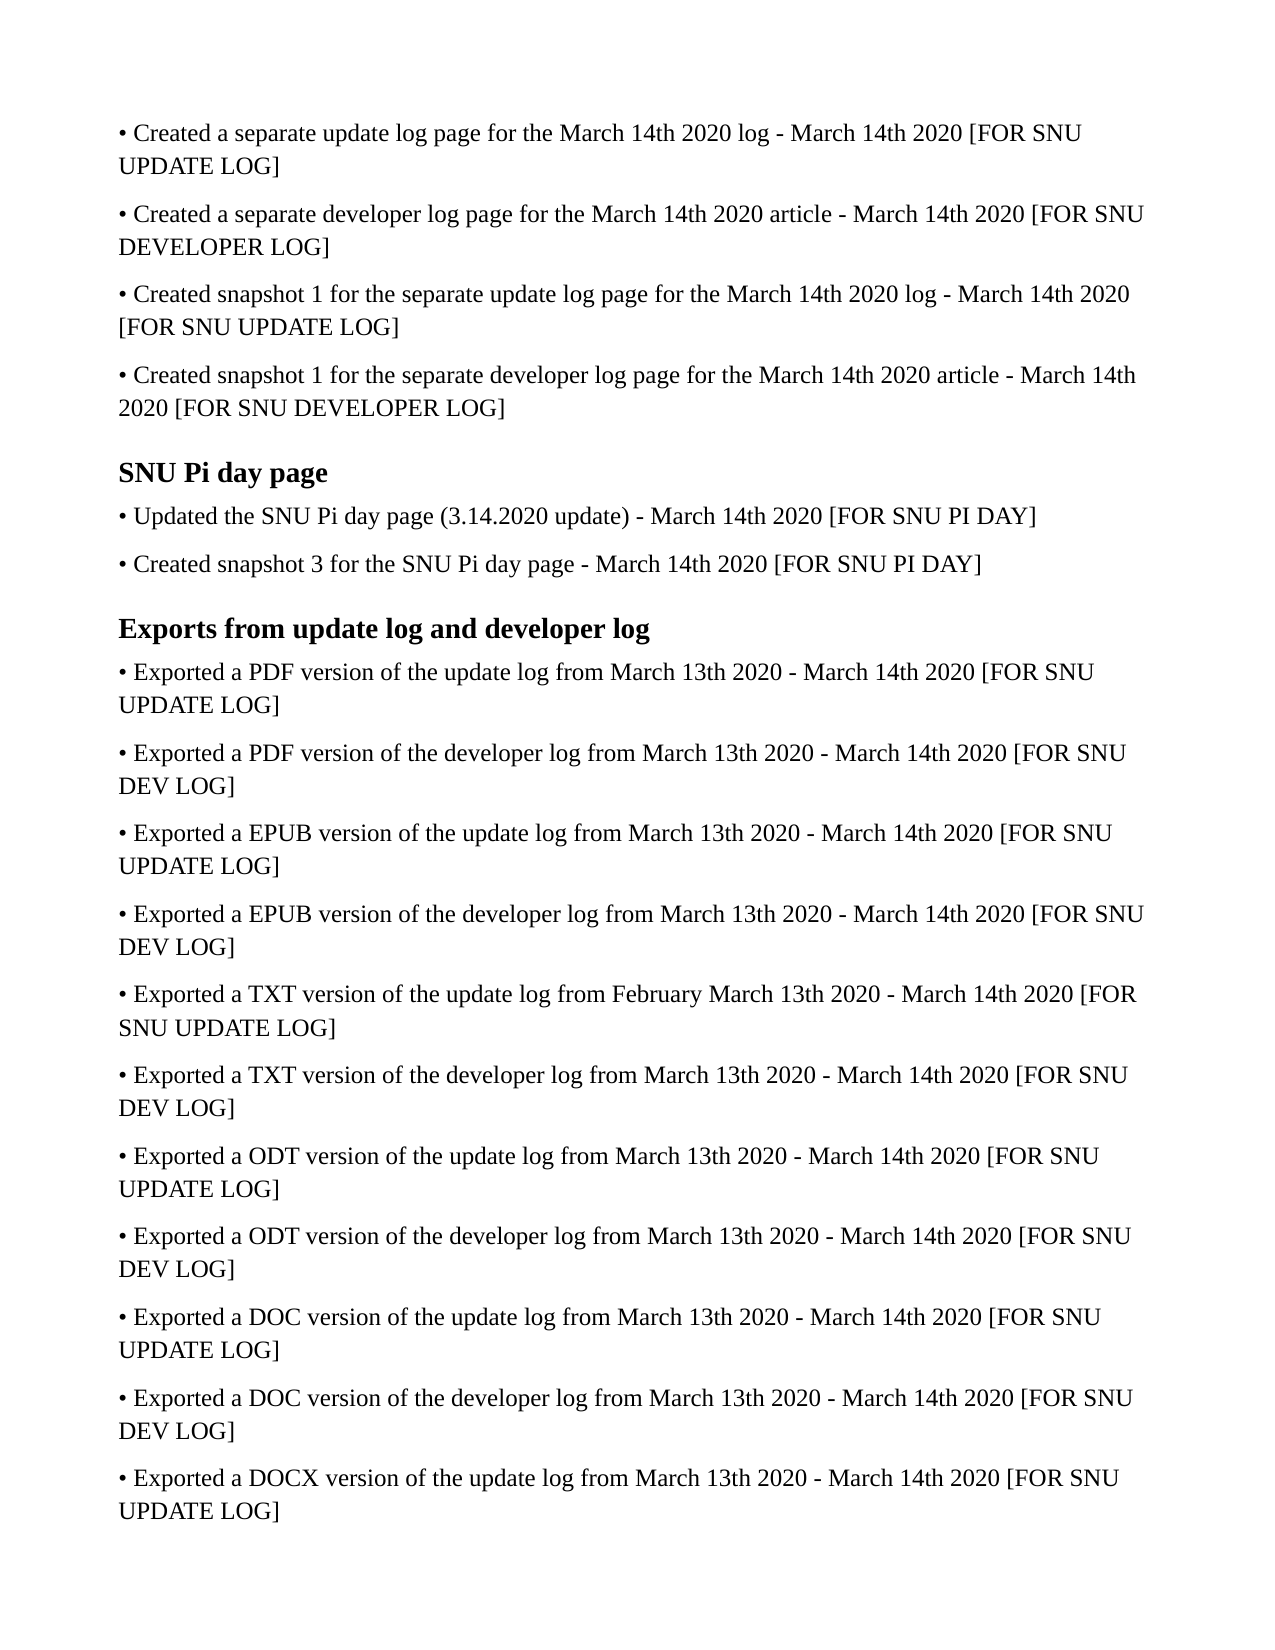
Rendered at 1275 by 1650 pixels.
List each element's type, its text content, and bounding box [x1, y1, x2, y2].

text • Exported a EPUB version of the developer log from March 13th 2020 - March 14th 2020 [FOR SNU DEV LOG] [118, 899, 1157, 961]
text • Exported a DOC version of the update log from March 13th 2020 - March 14th 2020 [FOR SNU UPDATE LOG] [118, 1302, 1157, 1364]
text • Exported a ODT version of the developer log from March 13th 2020 - March 14th 2020 [FOR SNU DEV LOG] [118, 1221, 1157, 1283]
text • Created a separate update log page for the March 14th 2020 log - March 14th 2020 [FOR SNU UPDATE LOG] [118, 118, 1157, 180]
text • Exported a PDF version of the developer log from March 13th 2020 - March 14th 2020 [FOR SNU DEV LOG] [118, 738, 1157, 799]
text • Exported a ODT version of the update log from March 13th 2020 - March 14th 2020 [FOR SNU UPDATE LOG] [118, 1141, 1157, 1203]
text • Exported a TXT version of the update log from February March 13th 2020 - March 14th 2020 [FOR SNU UPDATE LOG] [118, 979, 1157, 1041]
text • Exported a EPUB version of the update log from March 13th 2020 - March 14th 2020 [FOR SNU UPDATE LOG] [118, 818, 1157, 880]
subtitle Exports from update log and developer log [118, 611, 1157, 644]
text • Updated the SNU Pi day page (3.14.2020 update) - March 14th 2020 [FOR SNU PI DAY] [118, 501, 1157, 530]
text • Created snapshot 3 for the SNU Pi day page - March 14th 2020 [FOR SNU PI DAY] [118, 549, 1157, 578]
text • Created snapshot 1 for the separate update log page for the March 14th 2020 log - March 14th 2020 [FOR SNU UPDATE LOG] [118, 279, 1157, 341]
text • Exported a DOC version of the developer log from March 13th 2020 - March 14th 2020 [FOR SNU DEV LOG] [118, 1383, 1157, 1444]
text • Exported a PDF version of the update log from March 13th 2020 - March 14th 2020 [FOR SNU UPDATE LOG] [118, 657, 1157, 719]
text • Created snapshot 1 for the separate developer log page for the March 14th 2020 article - March 14th 2020 [FOR SNU DEVELOPER LOG] [118, 360, 1157, 422]
text • Exported a DOCX version of the update log from March 13th 2020 - March 14th 2020 [FOR SNU UPDATE LOG] [118, 1463, 1157, 1525]
text • Created a separate developer log page for the March 14th 2020 article - March 14th 2020 [FOR SNU DEVELOPER LOG] [118, 199, 1157, 261]
text • Exported a TXT version of the developer log from March 13th 2020 - March 14th 2020 [FOR SNU DEV LOG] [118, 1060, 1157, 1122]
subtitle SNU Pi day page [118, 455, 1157, 489]
